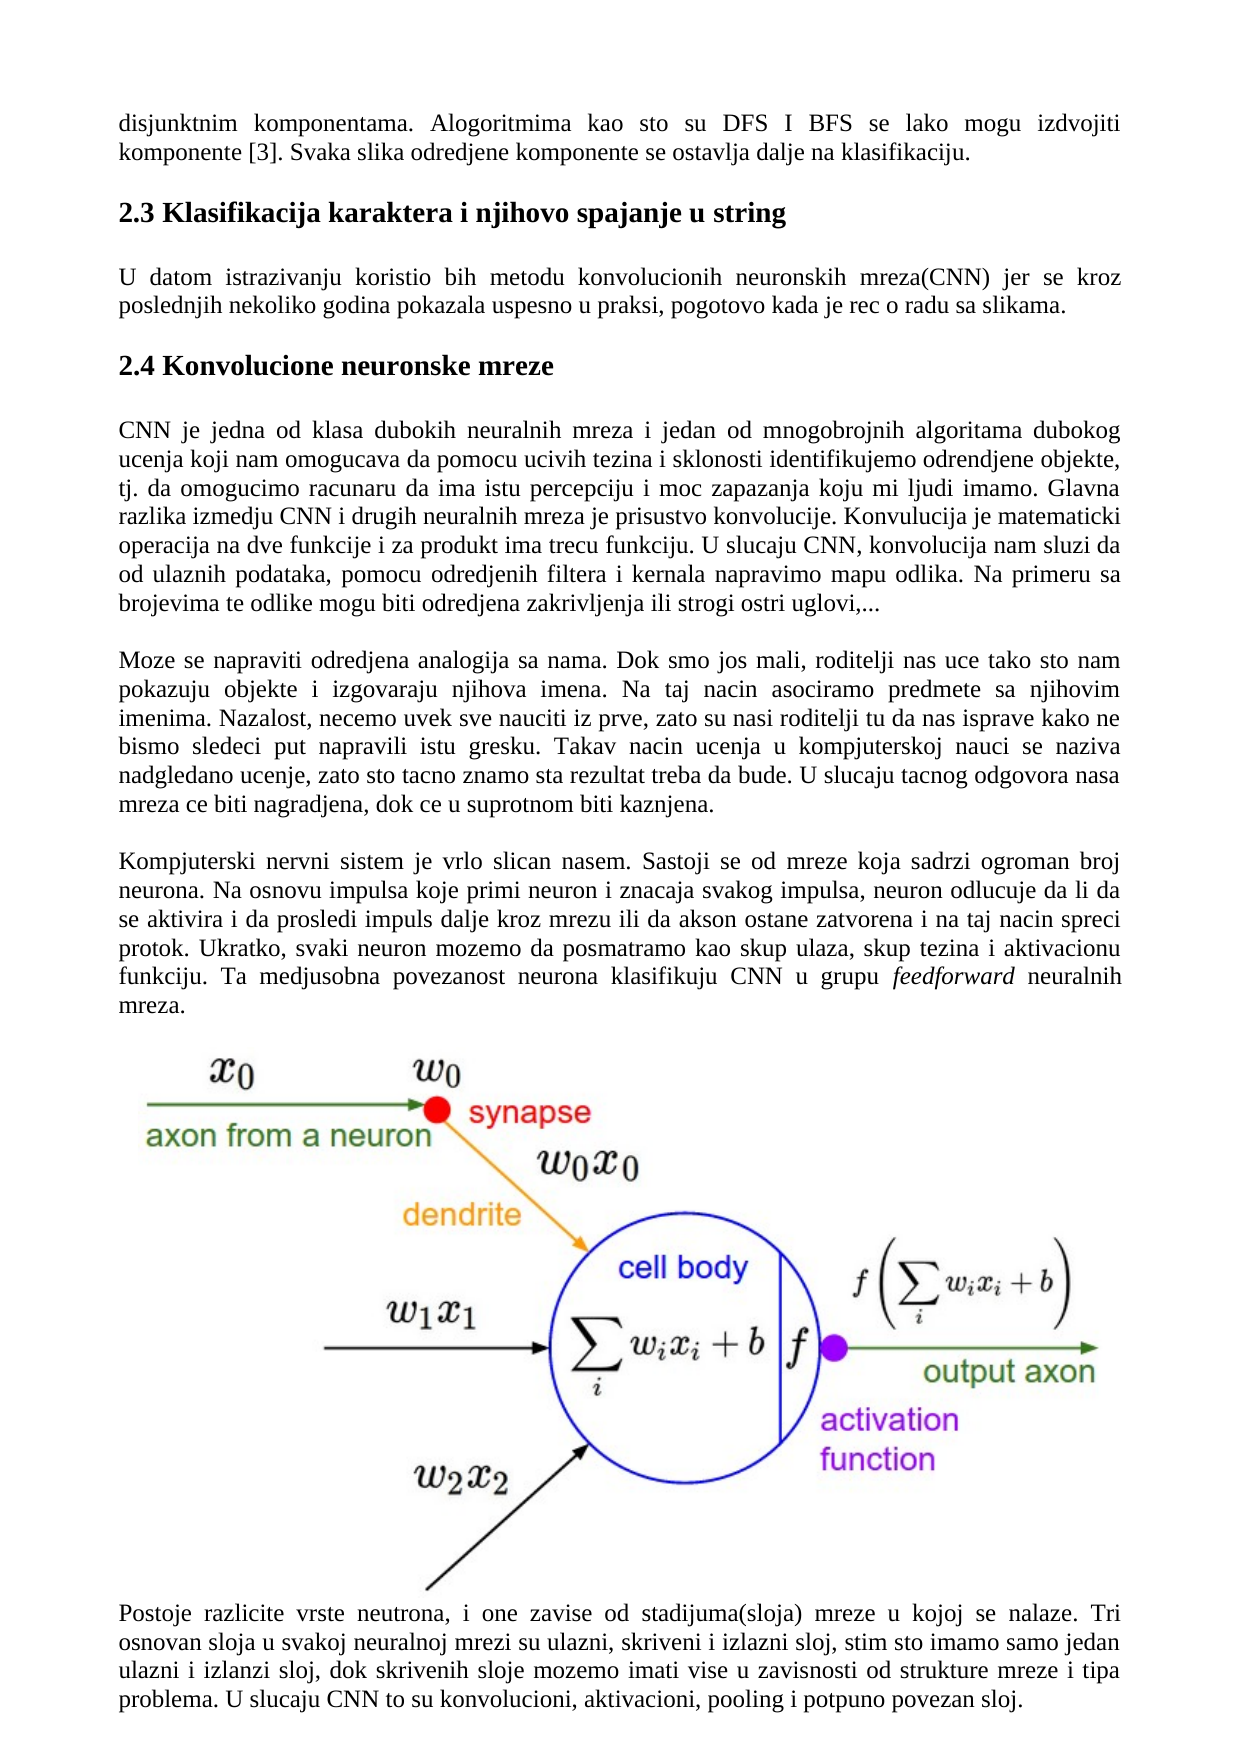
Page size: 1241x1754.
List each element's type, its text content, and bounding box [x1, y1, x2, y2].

picture [137, 1047, 1103, 1598]
text Postoje razlicite vrste neutrona, i one zavise od stadijuma(sloja) mreze u kojoj se nalaze. Tri osnovan sloja u svakoj neuralnoj mrezi su ulazni, skriveni i izlazni sloj, stim sto imamo samo jedan ulazni i izlanzi sloj, dok skrivenih sloje mozemo imati vise u zavisnosti od strukture mreze i tipa problema. U slucaju CNN to su konvolucioni, aktivacioni, pooling i potpuno povezan sloj. [118, 1048, 1122, 1713]
subtitle Klasifikacija karaktera i njihovo spajanje u string [118, 195, 1134, 228]
text U datom istrazivanju koristio bih metodu konvolucionih neuronskih mreza(CNN) jer se kroz poslednjih nekoliko godina pokazala uspesno u praksi, pogotovo kada je rec o radu sa slikama. [118, 262, 1122, 319]
text Kompjuterski nervni sistem je vrlo slican nasem. Sastoji se od mreze koja sadrzi ogroman broj neurona. Na osnovu impulsa koje primi neuron i znacaja svakog impulsa, neuron odlucuje da li da se aktivira i da prosledi impuls dalje kroz mrezu ili da akson ostane zatvorena i na taj nacin spreci protok. Ukratko, svaki neuron mozemo da posmatramo kao skup ulaza, skup tezina i aktivacionu funkciju. Ta medjusobna povezanost neurona klasifikuju CNN u grupu feedforward neuralnih mreza. [118, 846, 1122, 1019]
text Moze se napraviti odredjena analogija sa nama. Dok smo jos mali, roditelji nas uce tako sto nam pokazuju objekte i izgovaraju njihova imena. Na taj nacin asociramo predmete sa njihovim imenima. Nazalost, necemo uvek sve nauciti iz prve, zato su nasi roditelji tu da nas isprave kako ne bismo sledeci put napravili istu gresku. Takav nacin ucenja u kompjuterskoj nauci se naziva nadgledano ucenje, zato sto tacno znamo sta rezultat treba da bude. U slucaju tacnog odgovora nasa mreza ce biti nagradjena, dok ce u suprotnom biti kaznjena. [118, 645, 1122, 818]
text CNN je jedna od klasa dubokih neuralnih mreza i jedan od mnogobrojnih algoritama dubokog ucenja koji nam omogucava da pomocu ucivih tezina i sklonosti identifikujemo odrendjene objekte, tj. da omogucimo racunaru da ima istu percepciju i moc zapazanja koju mi ljudi imamo. Glavna razlika izmedju CNN i drugih neuralnih mreza je prisustvo konvolucije. Konvulucija je matematicki operacija na dve funkcije i za produkt ima trecu funkciju. U slucaju CNN, konvolucija nam sluzi da od ulaznih podataka, pomocu odredjenih filtera i kernala napravimo mapu odlika. Na primeru sa brojevima te odlike mogu biti odredjena zakrivljenja ili strogi ostri uglovi,... [118, 415, 1122, 616]
text 2.4 Konvolucione neuronske mreze [118, 348, 1122, 382]
text disjunktnim komponentama. Alogoritmima kao sto su DFS I BFS se lako mogu izdvojiti komponente [3]. Svaka slika odredjene komponente se ostavlja dalje na klasifikaciju. [118, 108, 1122, 166]
